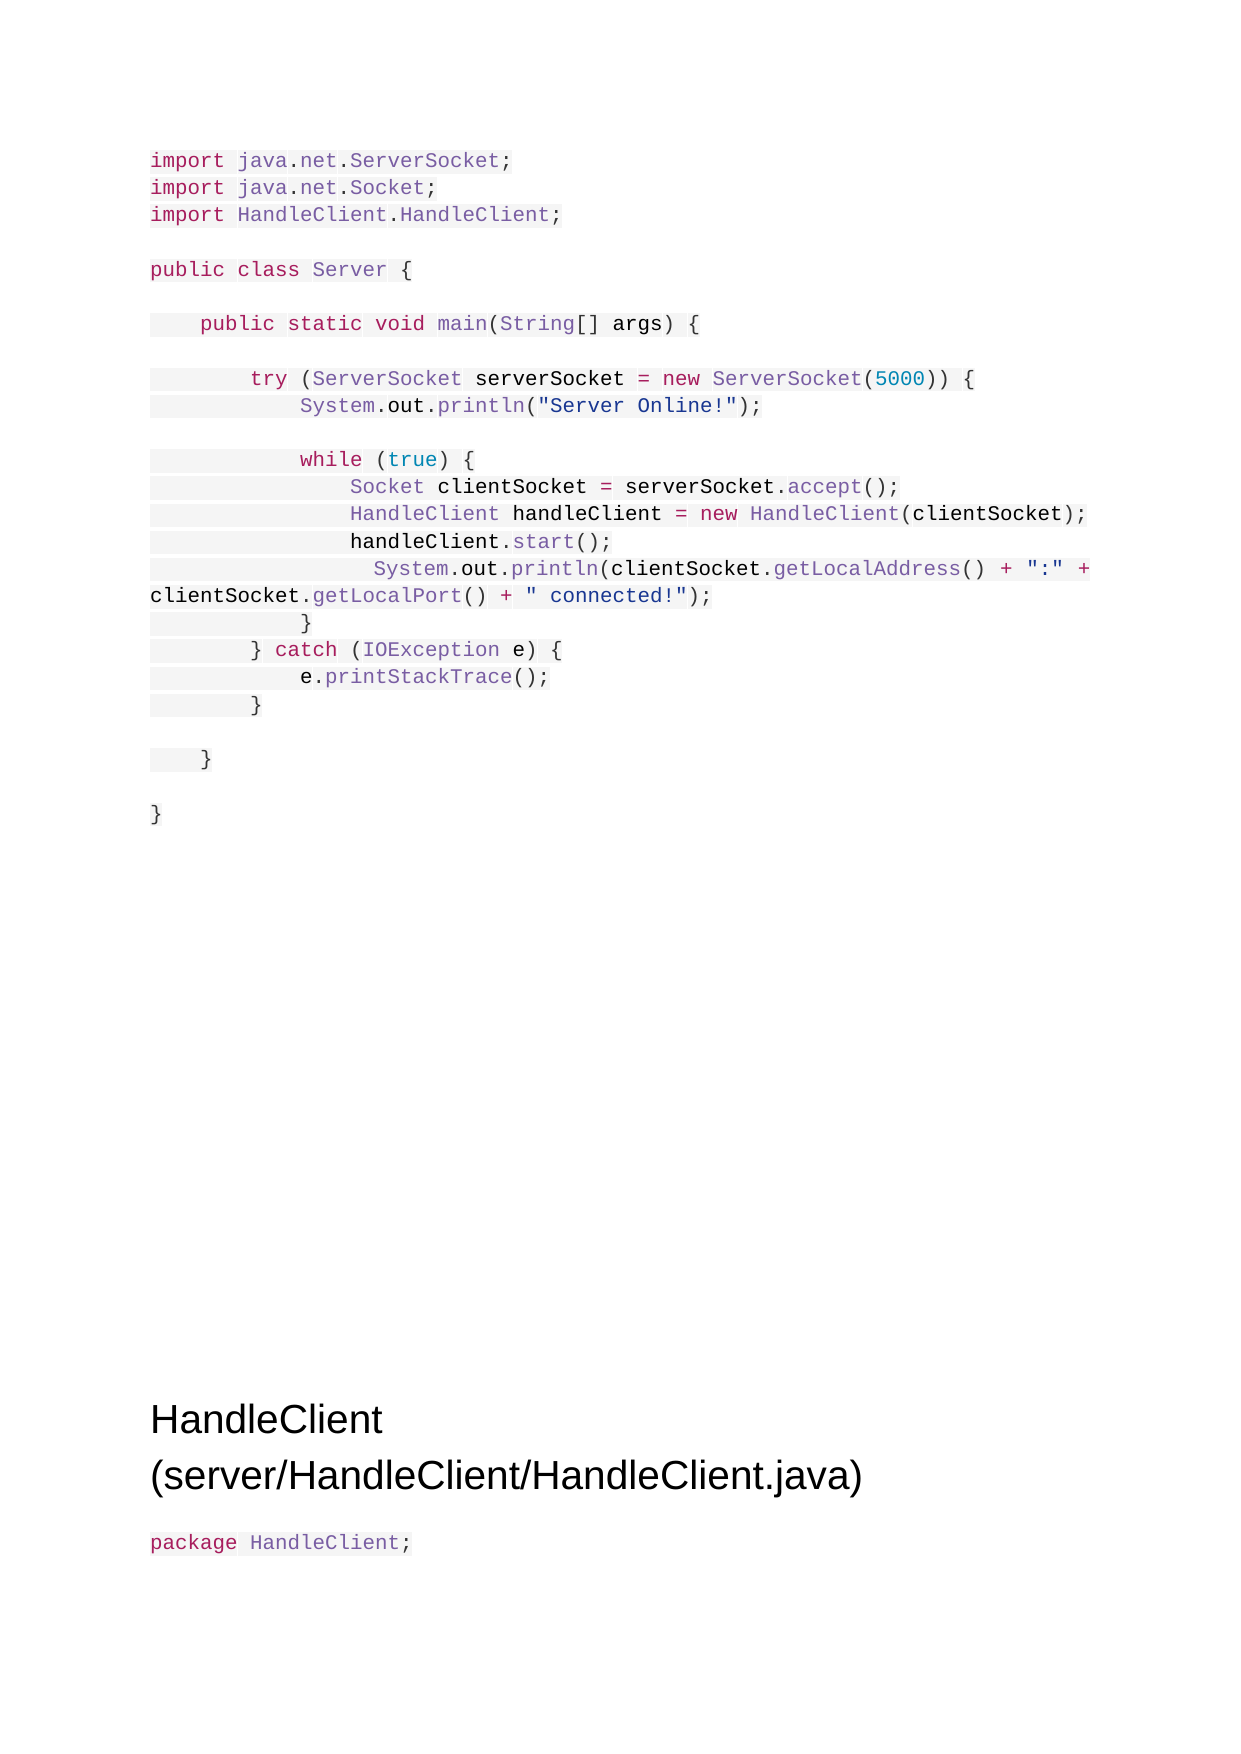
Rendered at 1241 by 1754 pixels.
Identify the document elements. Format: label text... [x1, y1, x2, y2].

text import HandleClient.HandleClient; [150, 204, 1090, 228]
text import java.net.Socket; [150, 177, 1090, 201]
text System.out.println(clientSocket.getLocalAddress() + ":" + clientSocket.getLocalPort() + " connected!"); [150, 558, 1090, 609]
text public class Server { [150, 259, 1090, 282]
text e.printStackTrace(); [150, 667, 1090, 690]
text } [150, 694, 1090, 717]
text } catch (IOException e) { [150, 639, 1090, 663]
text public static void main(String[] args) { [150, 313, 1090, 337]
text import java.net.ServerSocket; [150, 150, 1090, 174]
text Socket clientSocket = serverSocket.accept(); [150, 476, 1090, 500]
text } [150, 802, 1090, 826]
text while (true) { [150, 449, 1090, 473]
text package HandleClient; [150, 1532, 1090, 1556]
subtitle HandleClient (server/HandleClient/HandleClient.java) [150, 1395, 1090, 1498]
text HandleClient handleClient = new HandleClient(clientSocket); [150, 503, 1090, 527]
text System.out.println("Server Online!"); [150, 395, 1090, 418]
text try (ServerSocket serverSocket = new ServerSocket(5000)) { [150, 367, 1090, 391]
text handleClient.start(); [150, 531, 1090, 554]
text } [150, 748, 1090, 772]
text } [150, 612, 1090, 636]
